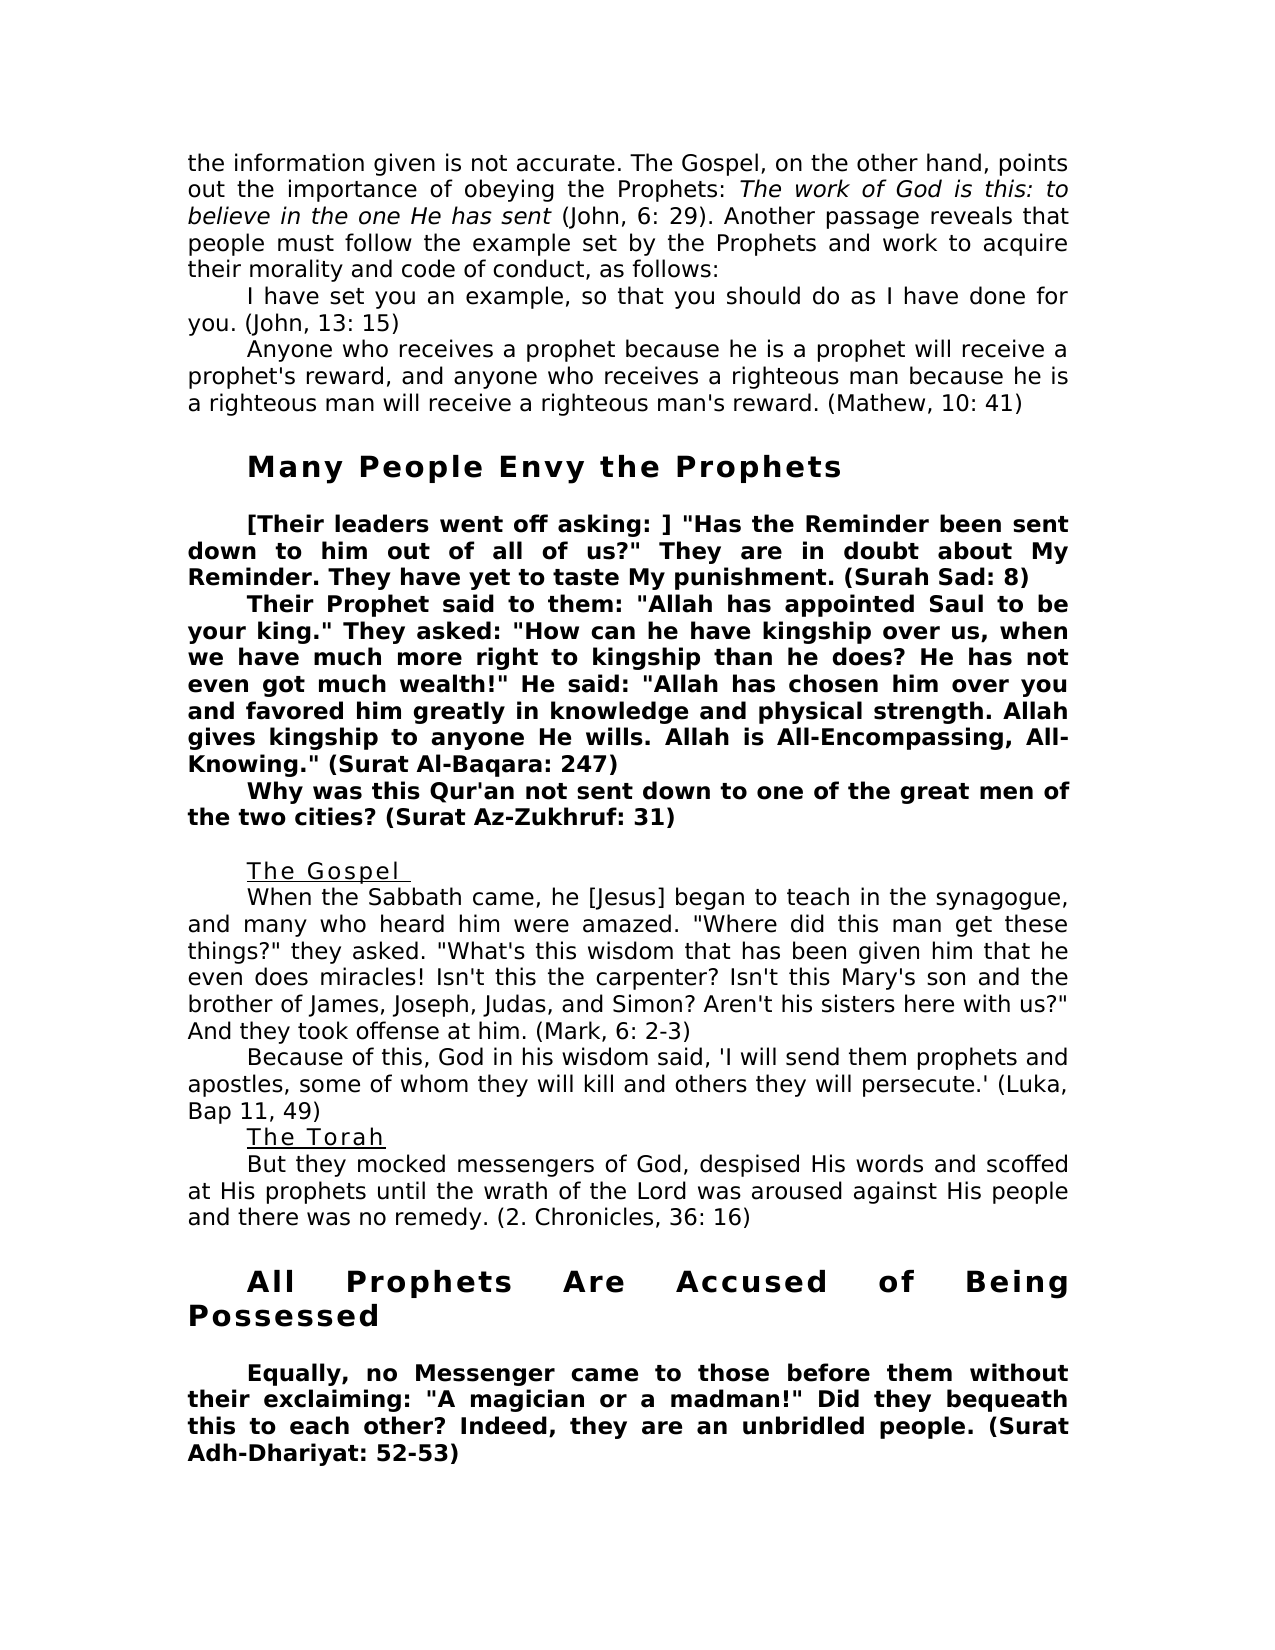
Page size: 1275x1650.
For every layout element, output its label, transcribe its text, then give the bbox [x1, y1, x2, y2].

text Their Prophet said to them: "Allah has appointed Saul to be your king." They asked: "How can he have kingship over us, when we have much more right to kingship than he does? He has not even got much wealth!" He said: "Allah has chosen him over you and favored him greatly in knowledge and physical strength. Allah gives kingship to anyone He wills. Allah is All-Encompassing, All-Knowing." (Surat Al-Baqara: 247) [187, 591, 1070, 778]
text The Torah [187, 1124, 1070, 1151]
text All Prophets Are Accused of Being Possessed [187, 1265, 1070, 1333]
text Equally, no Messenger came to those before them without their exclaiming: "A magician or a madman!" Did they bequeath this to each other? Indeed, they are an unbridled people. (Surat Adh-Dhariyat: 52-53) [187, 1360, 1070, 1466]
text But they mocked messengers of God, despised His words and scoffed at His prophets until the wrath of the Lord was aroused against His people and there was no remedy. (2. Chronicles, 36: 16) [187, 1151, 1070, 1231]
text Why was this Qur'an not sent down to one of the great men of the two cities? (Surat Az-Zukhruf: 31) [187, 778, 1070, 831]
text the information given is not accurate. The Gospel, on the other hand, points out the importance of obeying the Prophets: The work of God is this: to believe in the one He has sent (John, 6: 29). Another passage reveals that people must follow the example set by the Prophets and work to acquire their morality and code of conduct, as follows: [187, 150, 1070, 283]
text [Their leaders went off asking: ] "Has the Reminder been sent down to him out of all of us?" They are in doubt about My Reminder. They have yet to taste My punishment. (Surah Sad: 8) [187, 511, 1070, 591]
text Anyone who receives a prophet because he is a prophet will receive a prophet's reward, and anyone who receives a righteous man because he is a righteous man will receive a righteous man's reward. (Mathew, 10: 41) [187, 337, 1070, 417]
text Because of this, God in his wisdom said, 'I will send them prophets and apostles, some of whom they will kill and others they will persecute.' (Luka, Bap 11, 49) [187, 1044, 1070, 1124]
text When the Sabbath came, he [Jesus] began to teach in the synagogue, and many who heard him were amazed. "Where did this man get these things?" they asked. "What's this wisdom that has been given him that he even does miracles! Isn't this the carpenter? Isn't this Mary's son and the brother of James, Joseph, Judas, and Simon? Aren't his sisters here with us?" And they took offense at him. (Mark, 6: 2-3) [187, 884, 1070, 1044]
text Many People Envy the Prophets [187, 451, 1070, 484]
text The Gospel [187, 858, 1070, 884]
text I have set you an example, so that you should do as I have done for you. (John, 13: 15) [187, 283, 1070, 337]
